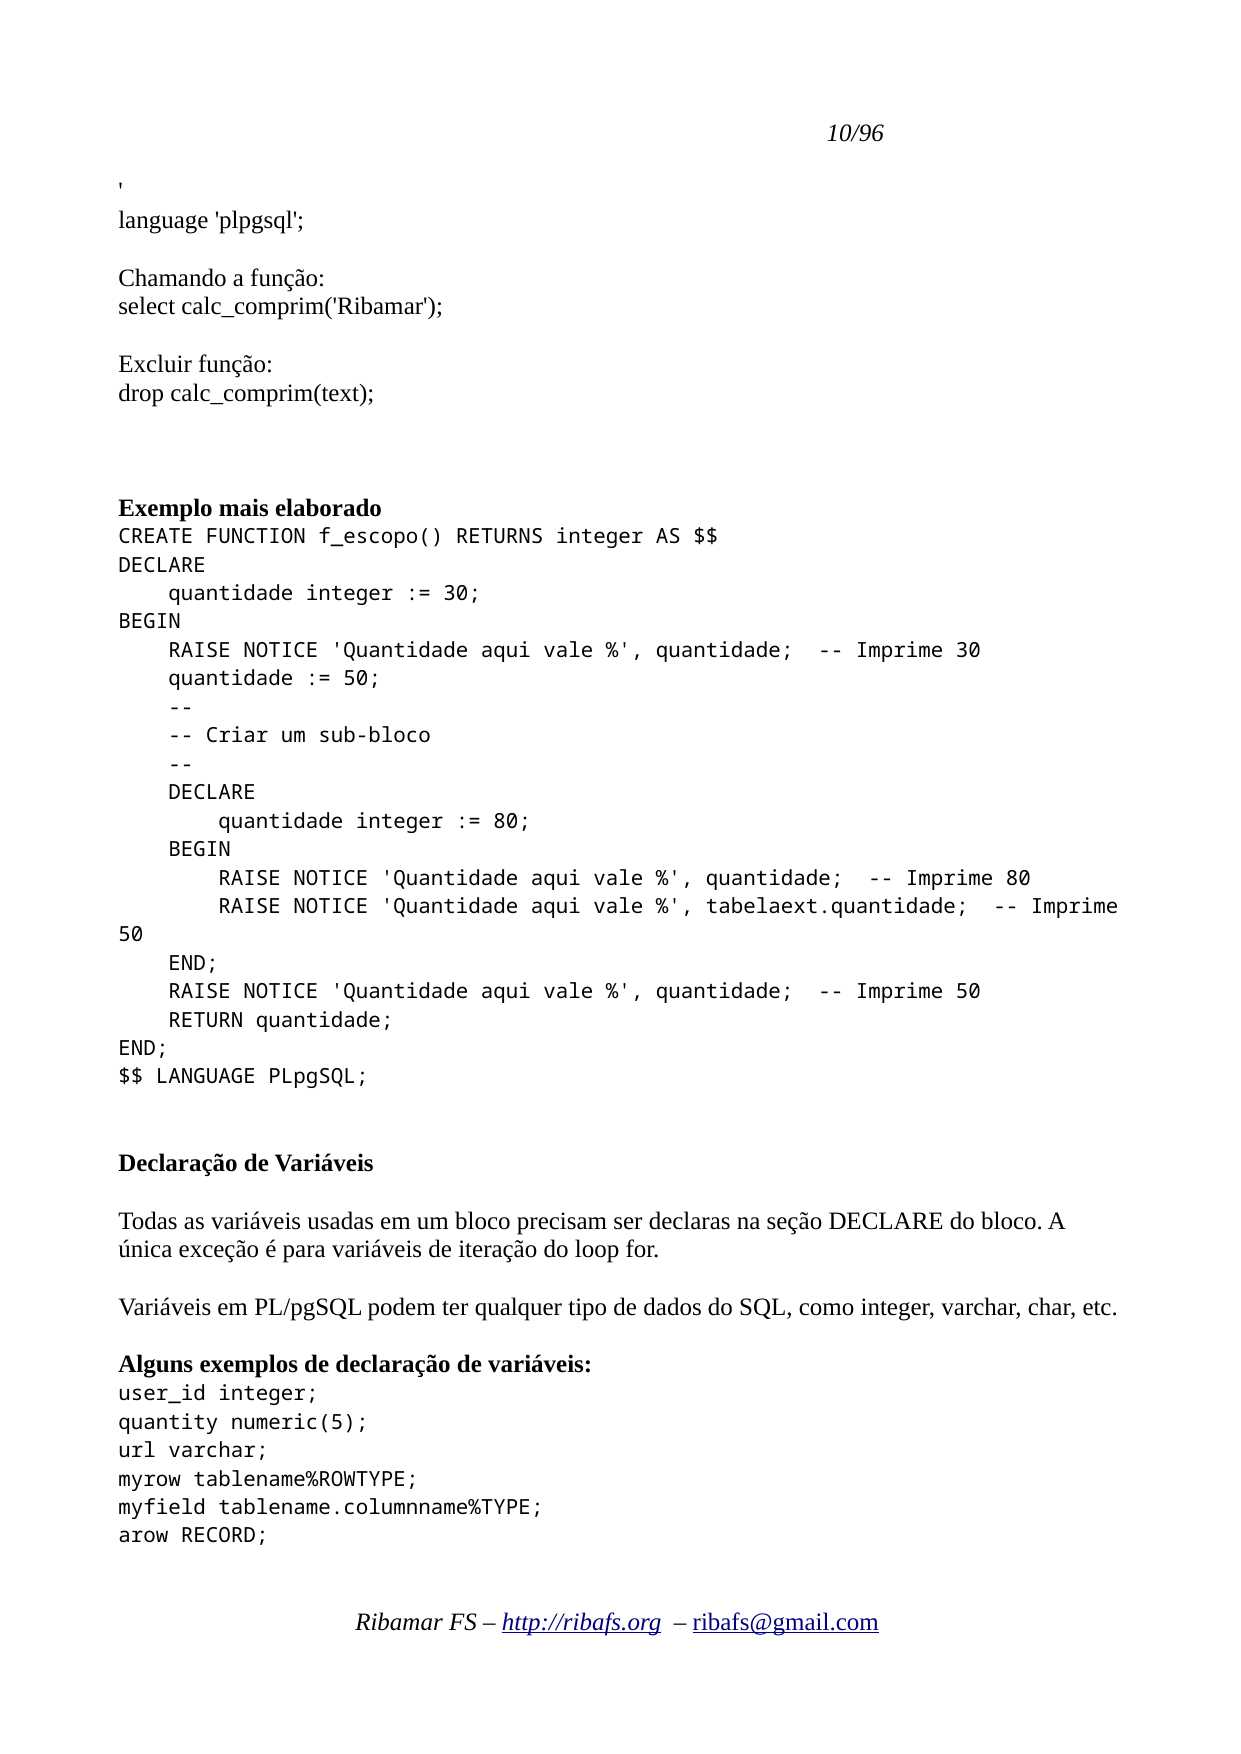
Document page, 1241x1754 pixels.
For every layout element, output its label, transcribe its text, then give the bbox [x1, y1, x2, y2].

text Alguns exemplos de declaração de variáveis: [118, 1349, 1122, 1378]
text -- [118, 692, 1122, 720]
text RAISE NOTICE 'Quantidade aqui vale %', tabelaext.quantidade; -- Imprime 50 [118, 891, 1122, 948]
text BEGIN [118, 607, 1122, 635]
text RAISE NOTICE 'Quantidade aqui vale %', quantidade; -- Imprime 80 [118, 863, 1122, 891]
text CREATE FUNCTION f_escopo() RETURNS integer AS $$ [118, 521, 1122, 550]
text quantity numeric(5); [118, 1407, 1122, 1435]
text BEGIN [118, 834, 1122, 863]
text END; [118, 948, 1122, 976]
text Chamando a função: [118, 263, 1122, 291]
text RAISE NOTICE 'Quantidade aqui vale %', quantidade; -- Imprime 50 [118, 976, 1122, 1005]
text myrow tablename%ROWTYPE; [118, 1464, 1122, 1492]
text select calc_comprim('Ribamar'); [118, 291, 1122, 320]
text -- Criar um sub-bloco [118, 720, 1122, 749]
text url varchar; [118, 1435, 1122, 1464]
text quantidade integer := 30; [118, 578, 1122, 607]
text RAISE NOTICE 'Quantidade aqui vale %', quantidade; -- Imprime 30 [118, 635, 1122, 663]
text Declaração de Variáveis [118, 1148, 1122, 1177]
text RETURN quantidade; [118, 1005, 1122, 1033]
text DECLARE [118, 777, 1122, 806]
text quantidade integer := 80; [118, 806, 1122, 834]
text Variáveis em PL/pgSQL podem ter qualquer tipo de dados do SQL, como integer, varchar, char, etc. [118, 1292, 1122, 1321]
text DECLARE [118, 550, 1122, 578]
text user_id integer; [118, 1378, 1122, 1407]
text language 'plpgsql'; [118, 205, 1122, 234]
text Excluir função: [118, 349, 1122, 378]
text myfield tablename.columnname%TYPE; [118, 1492, 1122, 1521]
text quantidade := 50; [118, 663, 1122, 692]
text $$ LANGUAGE PLpgSQL; [118, 1062, 1122, 1090]
text END; [118, 1033, 1122, 1062]
text -- [118, 749, 1122, 777]
text arow RECORD; [118, 1521, 1122, 1549]
text Todas as variáveis usadas em um bloco precisam ser declaras na seção DECLARE do bloco. A única exceção é para variáveis de iteração do loop for. [118, 1206, 1122, 1263]
text Exemplo mais elaborado [118, 493, 1122, 521]
text ' [118, 176, 1122, 205]
text drop calc_comprim(text); [118, 378, 1122, 406]
